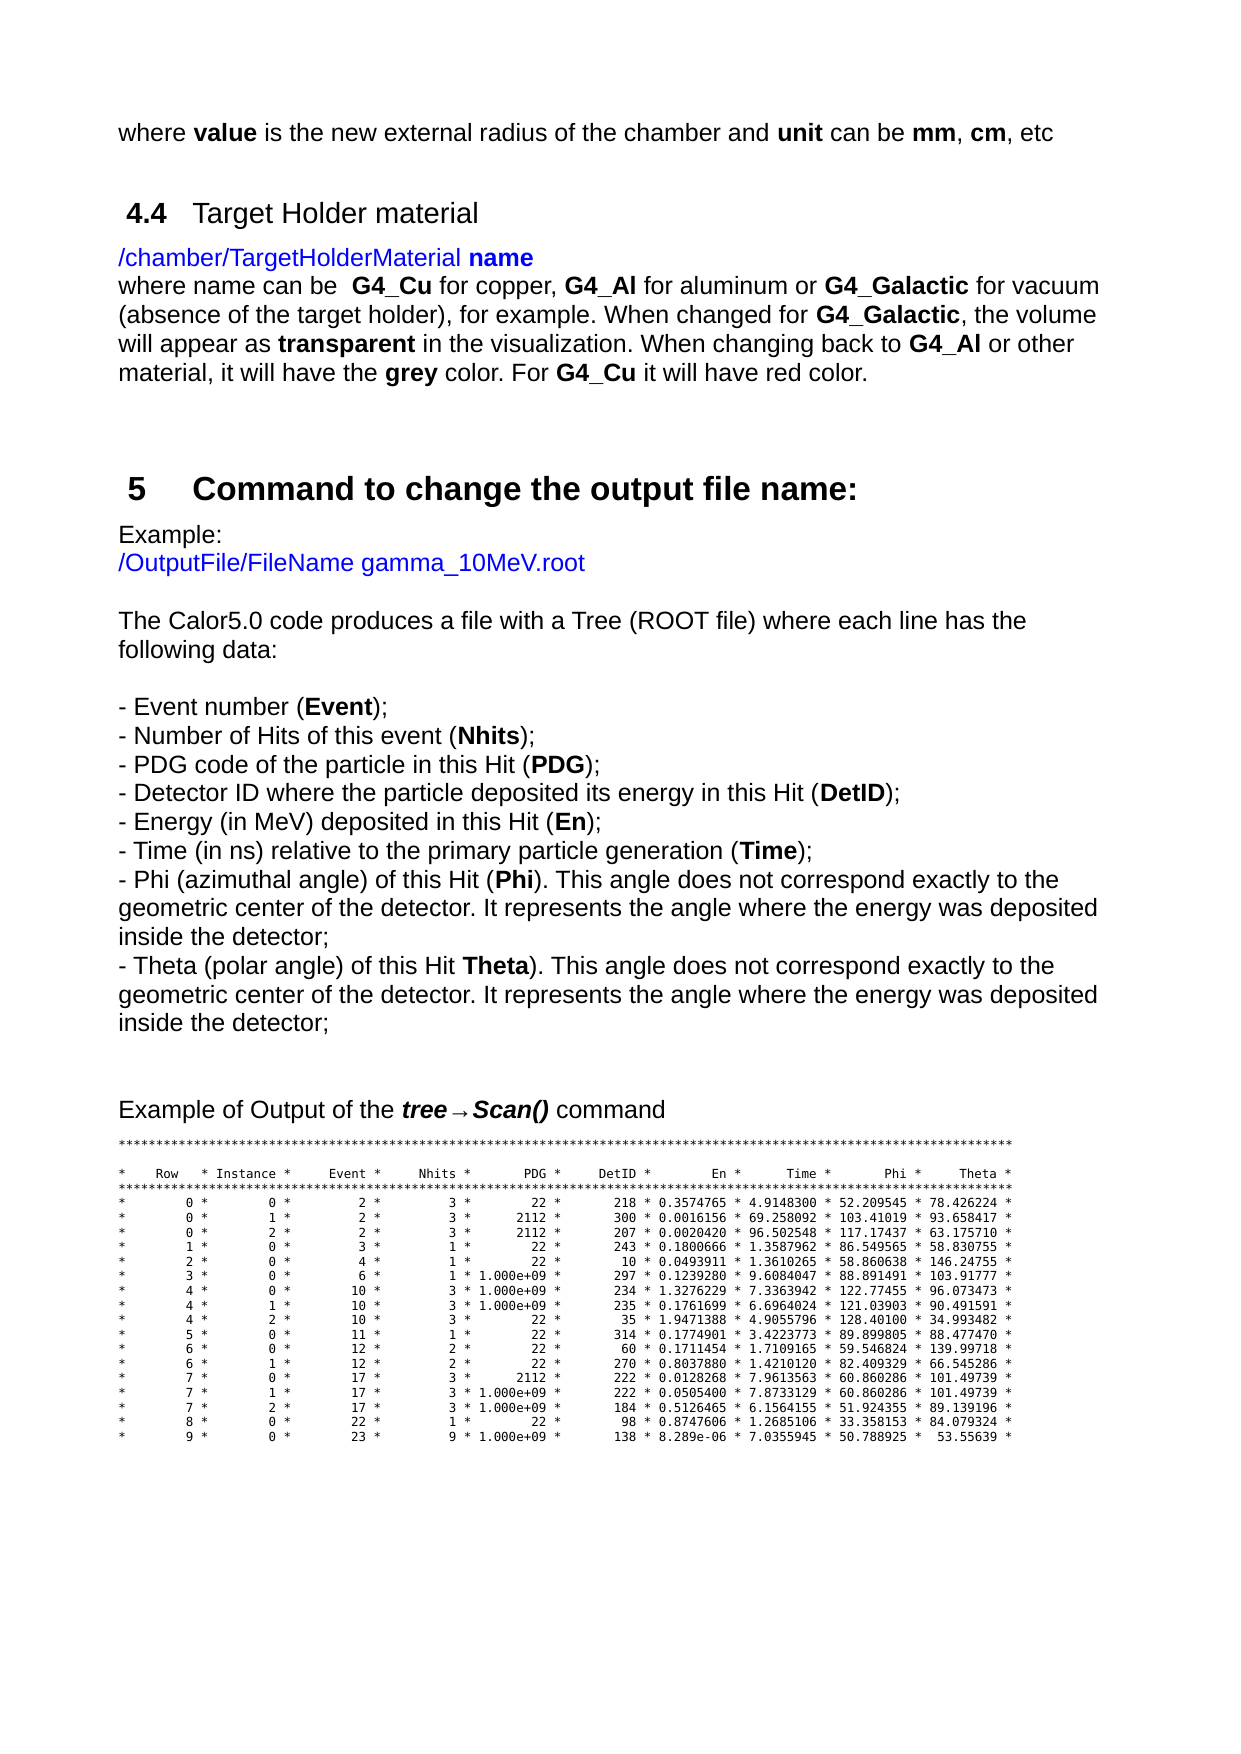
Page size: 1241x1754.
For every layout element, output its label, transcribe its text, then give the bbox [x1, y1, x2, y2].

text - Number of Hits of this event (Nhits); [118, 721, 1122, 750]
text Example of Output of the tree→Scan() command [118, 1095, 1122, 1123]
text /chamber/TargetHolderMaterial name [118, 242, 1122, 271]
text - Energy (in MeV) deposited in this Hit (En); [118, 807, 1122, 836]
text /OutputFile/FileName gamma_10MeV.root [118, 548, 1122, 606]
text Example: [118, 520, 1122, 548]
text - Detector ID where the particle deposited its energy in this Hit (DetID); [118, 778, 1122, 807]
text *********************************************************************************************************************** * Row * Instance * Event * Nhits * PDG * DetID * En * Time * Phi * Theta * *********************************************************************************************************************** * 0 * 0 * 2 * 3 * 22 * 218 * 0.3574765 * 4.9148300 * 52.209545 * 78.426224 * * 0 * 1 * 2 * 3 * 2112 * 300 * 0.0016156 * 69.258092 * 103.41019 * 93.658417 * * 0 * 2 * 2 * 3 * 2112 * 207 * 0.0020420 * 96.502548 * 117.17437 * 63.175710 * * 1 * 0 * 3 * 1 * 22 * 243 * 0.1800666 * 1.3587962 * 86.549565 * 58.830755 * * 2 * 0 * 4 * 1 * 22 * 10 * 0.0493911 * 1.3610265 * 58.860638 * 146.24755 * * 3 * 0 * 6 * 1 * 1.000e+09 * 297 * 0.1239280 * 9.6084047 * 88.891491 * 103.91777 * * 4 * 0 * 10 * 3 * 1.000e+09 * 234 * 1.3276229 * 7.3363942 * 122.77455 * 96.073473 * * 4 * 1 * 10 * 3 * 1.000e+09 * 235 * 0.1761699 * 6.6964024 * 121.03903 * 90.491591 * * 4 * 2 * 10 * 3 * 22 * 35 * 1.9471388 * 4.9055796 * 128.40100 * 34.993482 * * 5 * 0 * 11 * 1 * 22 * 314 * 0.1774901 * 3.4223773 * 89.899805 * 88.477470 * * 6 * 0 * 12 * 2 * 22 * 60 * 0.1711454 * 1.7109165 * 59.546824 * 139.99718 * * 6 * 1 * 12 * 2 * 22 * 270 * 0.8037880 * 1.4210120 * 82.409329 * 66.545286 * * 7 * 0 * 17 * 3 * 2112 * 222 * 0.0128268 * 7.9613563 * 60.860286 * 101.49739 * * 7 * 1 * 17 * 3 * 1.000e+09 * 222 * 0.0505400 * 7.8733129 * 60.860286 * 101.49739 * * 7 * 2 * 17 * 3 * 1.000e+09 * 184 * 0.5126465 * 6.1564155 * 51.924355 * 89.139196 * * 8 * 0 * 22 * 1 * 22 * 98 * 0.8747606 * 1.2685106 * 33.358153 * 84.079324 * * 9 * 0 * 23 * 9 * 1.000e+09 * 138 * 8.289e-06 * 7.0355945 * 50.788925 * 53.55639 * [118, 1123, 1122, 1488]
text - Phi (azimuthal angle) of this Hit (Phi). This angle does not correspond exactly to the geometric center of the detector. It represents the angle where the energy was deposited inside the detector; [118, 865, 1122, 951]
text - Time (in ns) relative to the primary particle generation (Time); [118, 836, 1122, 865]
text - Theta (polar angle) of this Hit Theta). This angle does not correspond exactly to the geometric center of the detector. It represents the angle where the energy was deposited inside the detector; [118, 951, 1122, 1037]
text - Event number (Event); [118, 692, 1122, 721]
text The Calor5.0 code produces a file with a Tree (ROOT file) where each line has the following data: [118, 606, 1122, 663]
text where name can be G4_Cu for copper, G4_Al for aluminum or G4_Galactic for vacuum (absence of the target holder), for example. When changed for G4_Galactic, the volume will appear as transparent in the visualization. When changing back to G4_Al or other material, it will have the grey color. For G4_Cu it will have red color. [118, 271, 1122, 386]
text - PDG code of the particle in this Hit (PDG); [118, 750, 1122, 778]
subtitle Target Holder material [118, 196, 1122, 230]
text where value is the new external radius of the chamber and unit can be mm, cm, etc [118, 118, 1122, 147]
subtitle Command to change the output file name: [118, 469, 1122, 507]
